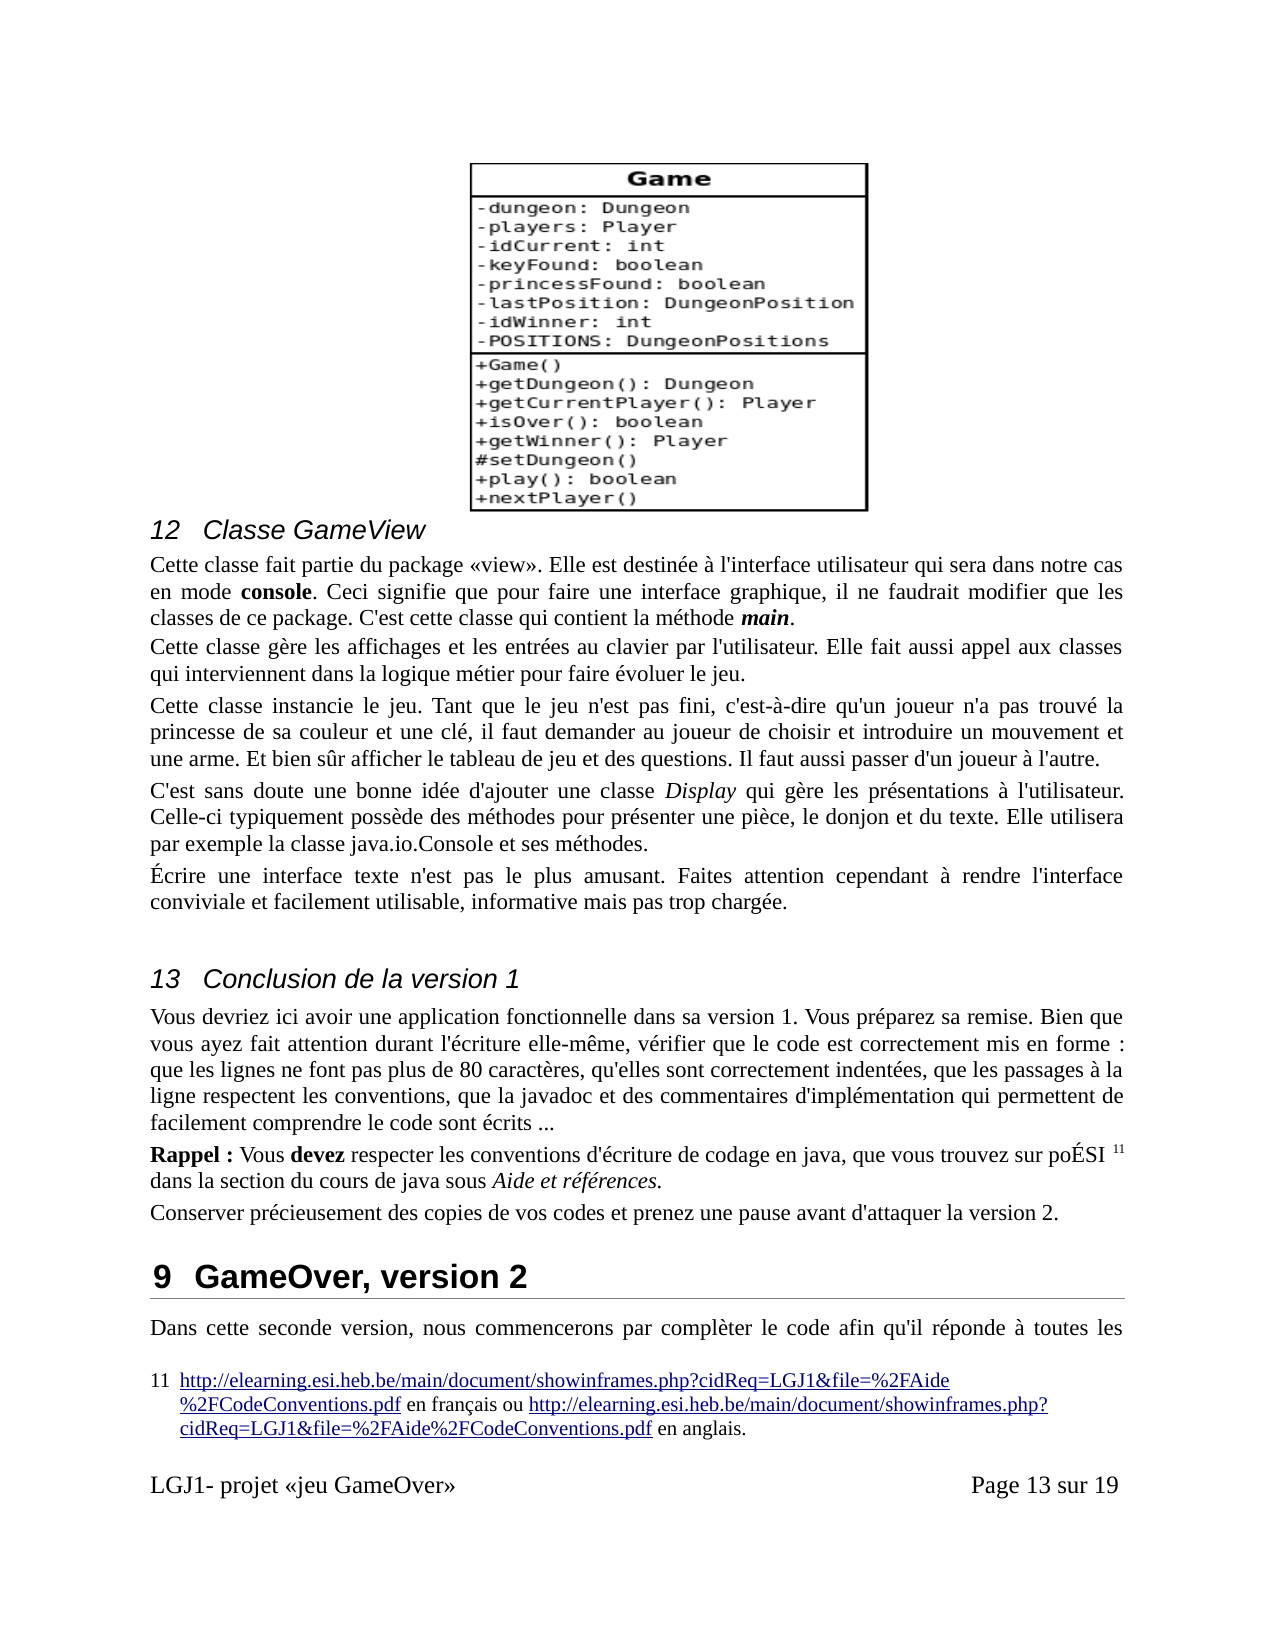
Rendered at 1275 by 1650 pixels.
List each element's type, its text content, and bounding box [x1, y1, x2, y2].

text http://elearning.esi.heb.be/main/document/showinframes.php?cidReq=LGJ1&file=%2FAide%2FCodeConventions.pdf en français ou http://elearning.esi.heb.be/main/document/showinframes.php?cidReq=LGJ1&file=%2FAide%2FCodeConventions.pdf en anglais. [150, 1368, 1125, 1440]
text Écrire une interface texte n'est pas le plus amusant. Faites attention cependant à rendre l'interface conviviale et facilement utilisable, informative mais pas trop chargée. [150, 862, 1125, 914]
text C'est sans doute une bonne idée d'ajouter une classe Display qui gère les présentations à l'utilisateur. Celle-ci typiquement possède des méthodes pour présenter une pièce, le donjon et du texte. Elle utilisera par exemple la classe java.io.Console et ses méthodes. [150, 777, 1125, 856]
text Vous devriez ici avoir une application fonctionnelle dans sa version 1. Vous préparez sa remise. Bien que vous ayez fait attention durant l'écriture elle-même, vérifier que le code est correctement mis en forme : que les lignes ne font pas plus de 80 caractères, qu'elles sont correctement indentées, que les passages à la ligne respectent les conventions, que la javadoc et des commentaires d'implémentation qui permettent de facilement comprendre le code sont écrits ... [150, 1003, 1125, 1135]
text Cette classe gère les affichages et les entrées au clavier par l'utilisateur. Elle fait aussi appel aux classes qui interviennent dans la logique métier pour faire évoluer le jeu. [150, 633, 1125, 686]
text Dans cette seconde version, nous commencerons par complèter le code afin qu'il réponde à toutes les [150, 1314, 1125, 1340]
text Conserver précieusement des copies de vos codes et prenez une pause avant d'attaquer la version 2. [150, 1199, 1125, 1226]
subtitle GameOver, version 2 [150, 1254, 1125, 1298]
subtitle Classe GameView [150, 150, 1125, 545]
text Rappel : Vous devez respecter les conventions d'écriture de codage en java, que vous trouvez sur poÉSI dans la section du cours de java sous Aide et références. [150, 1141, 1125, 1193]
text Cette classe fait partie du package «view». Elle est destinée à l'interface utilisateur qui sera dans notre cas en mode console. Ceci signifie que pour faire une interface graphique, il ne faudrait modifier que les classes de ce package. C'est cette classe qui contient la méthode main. [150, 551, 1125, 631]
picture [469, 163, 872, 514]
subtitle Conclusion de la version 1 [150, 963, 1125, 994]
text Cette classe instancie le jeu. Tant que le jeu n'est pas fini, c'est-à-dire qu'un joueur n'a pas trouvé la princesse de sa couleur et une clé, il faut demander au joueur de choisir et introduire un mouvement et une arme. Et bien sûr afficher le tableau de jeu et des questions. Il faut aussi passer d'un joueur à l'autre. [150, 692, 1125, 771]
